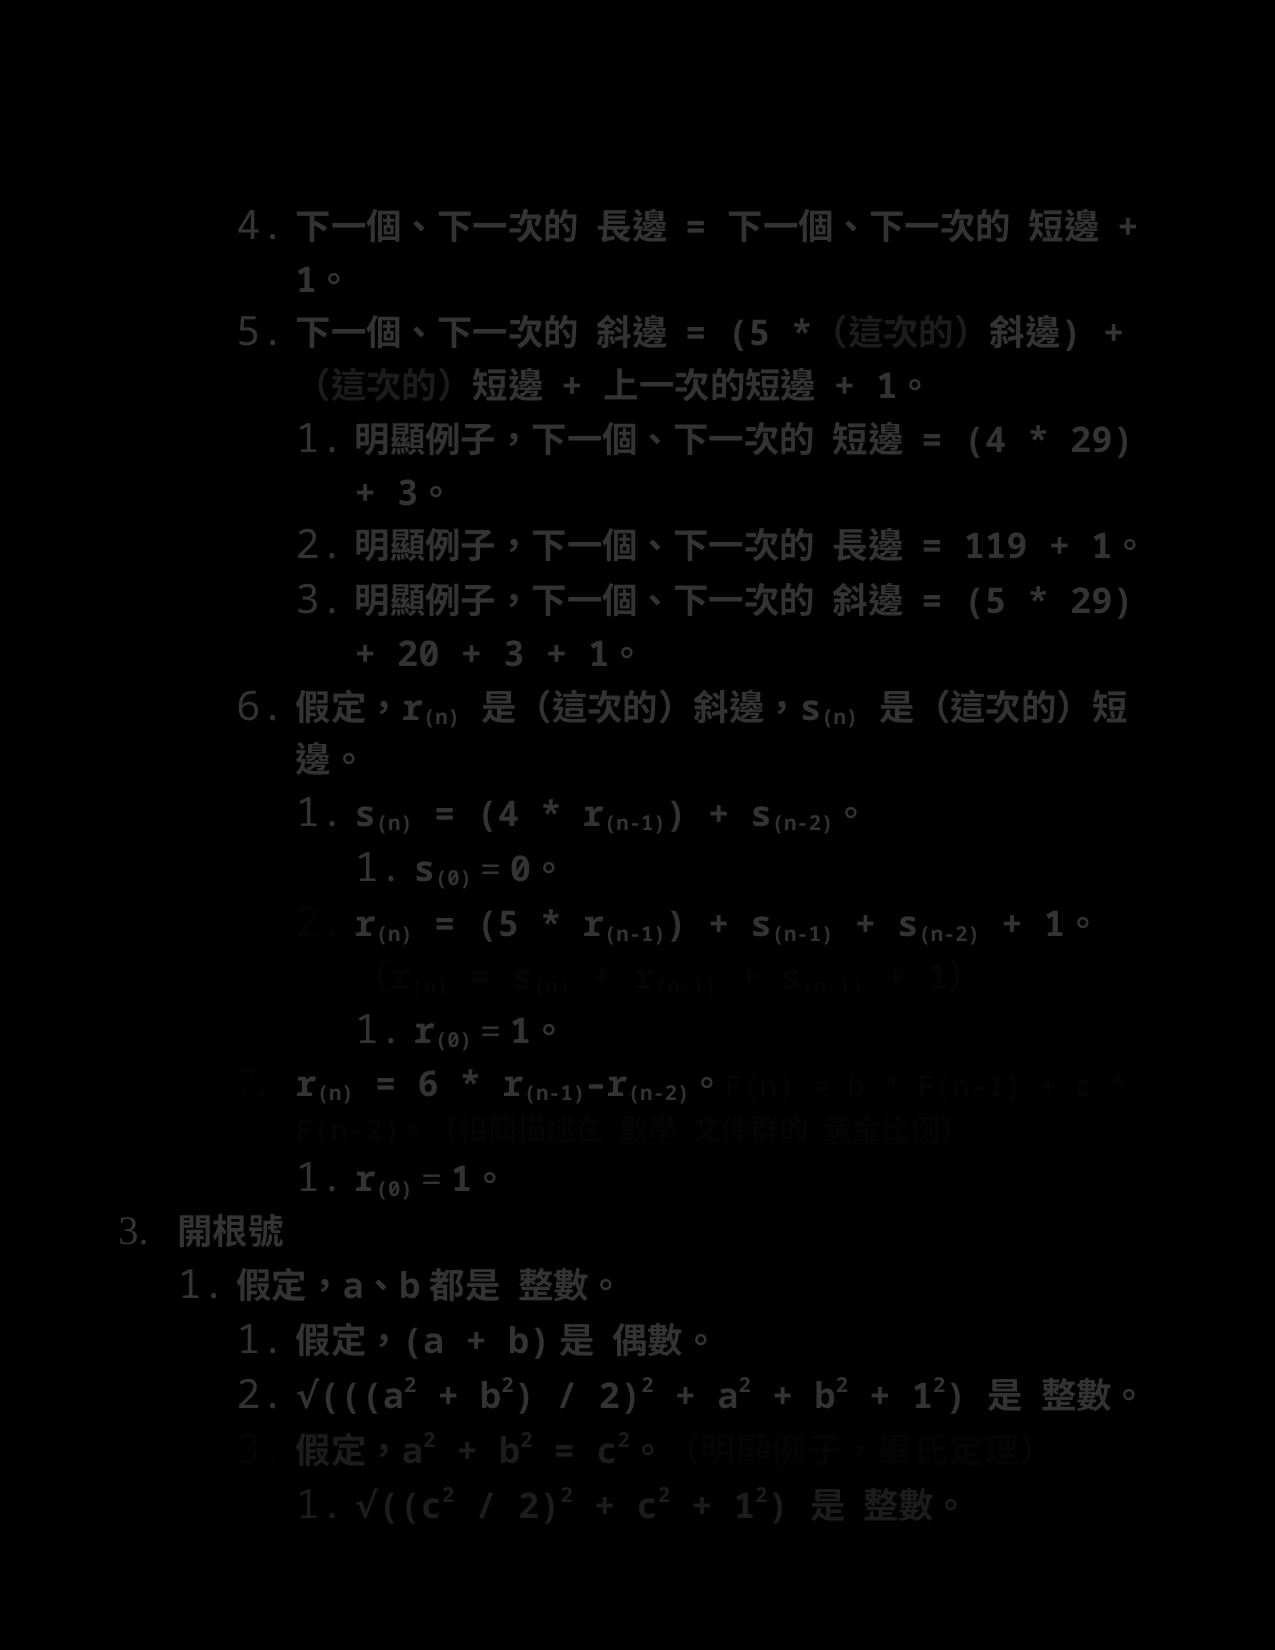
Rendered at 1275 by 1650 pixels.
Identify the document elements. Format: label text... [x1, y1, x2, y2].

list r(n) = 6 * r(n-1)–r(n-2)。F(n) = b * F(n–1) + c * F(n–2)。（相關描述在 數學 文件群的 黃金比例） [236, 1055, 1157, 1149]
list 明顯例子，下一個、下一次的 斜邊 = (5 * 29) + 20 + 3 + 1。 [295, 570, 1157, 677]
list √((c2 / 2)2 + c2 + 12) 是 整數。 [295, 1475, 1157, 1531]
list 開根號 [118, 1204, 1157, 1255]
list √(((a2 + b2) / 2)2 + a2 + b2 + 12) 是 整數。 [236, 1365, 1157, 1420]
list r(n) = (5 * r(n-1)) + s(n-1) + s(n-2) + 1。（r(n) = s(n) + r(n-1) + s(n-1) + 1） [295, 893, 1157, 1000]
list s(0) = 0。 [354, 838, 1157, 893]
list 明顯例子，下一個、下一次的 長邊 = 119 + 1。 [295, 515, 1157, 570]
list r(0) = 1。 [354, 1000, 1157, 1055]
list s(n) = (4 * r(n-1)) + s(n-2)。 [295, 783, 1157, 838]
list 假定，r(n) 是（這次的）斜邊，s(n) 是（這次的）短邊。 [236, 677, 1157, 783]
list 下一個、下一次的 斜邊 = (5 *（這次的）斜邊) +（這次的）短邊 + 上一次的短邊 + 1。 [236, 302, 1157, 409]
list 假定，a、b 都是 整數。 [177, 1255, 1157, 1310]
list 假定，a2 + b2 = c2。（明顯例子，畢氏定理） [236, 1420, 1157, 1475]
list 下一個、下一次的 長邊 = 下一個、下一次的 短邊 + 1。 [236, 196, 1157, 302]
list 假定，(a + b) 是 偶數。 [236, 1310, 1157, 1365]
list r(0) = 1。 [295, 1149, 1157, 1204]
list 明顯例子，下一個、下一次的 短邊 = (4 * 29) + 3。 [295, 409, 1157, 515]
